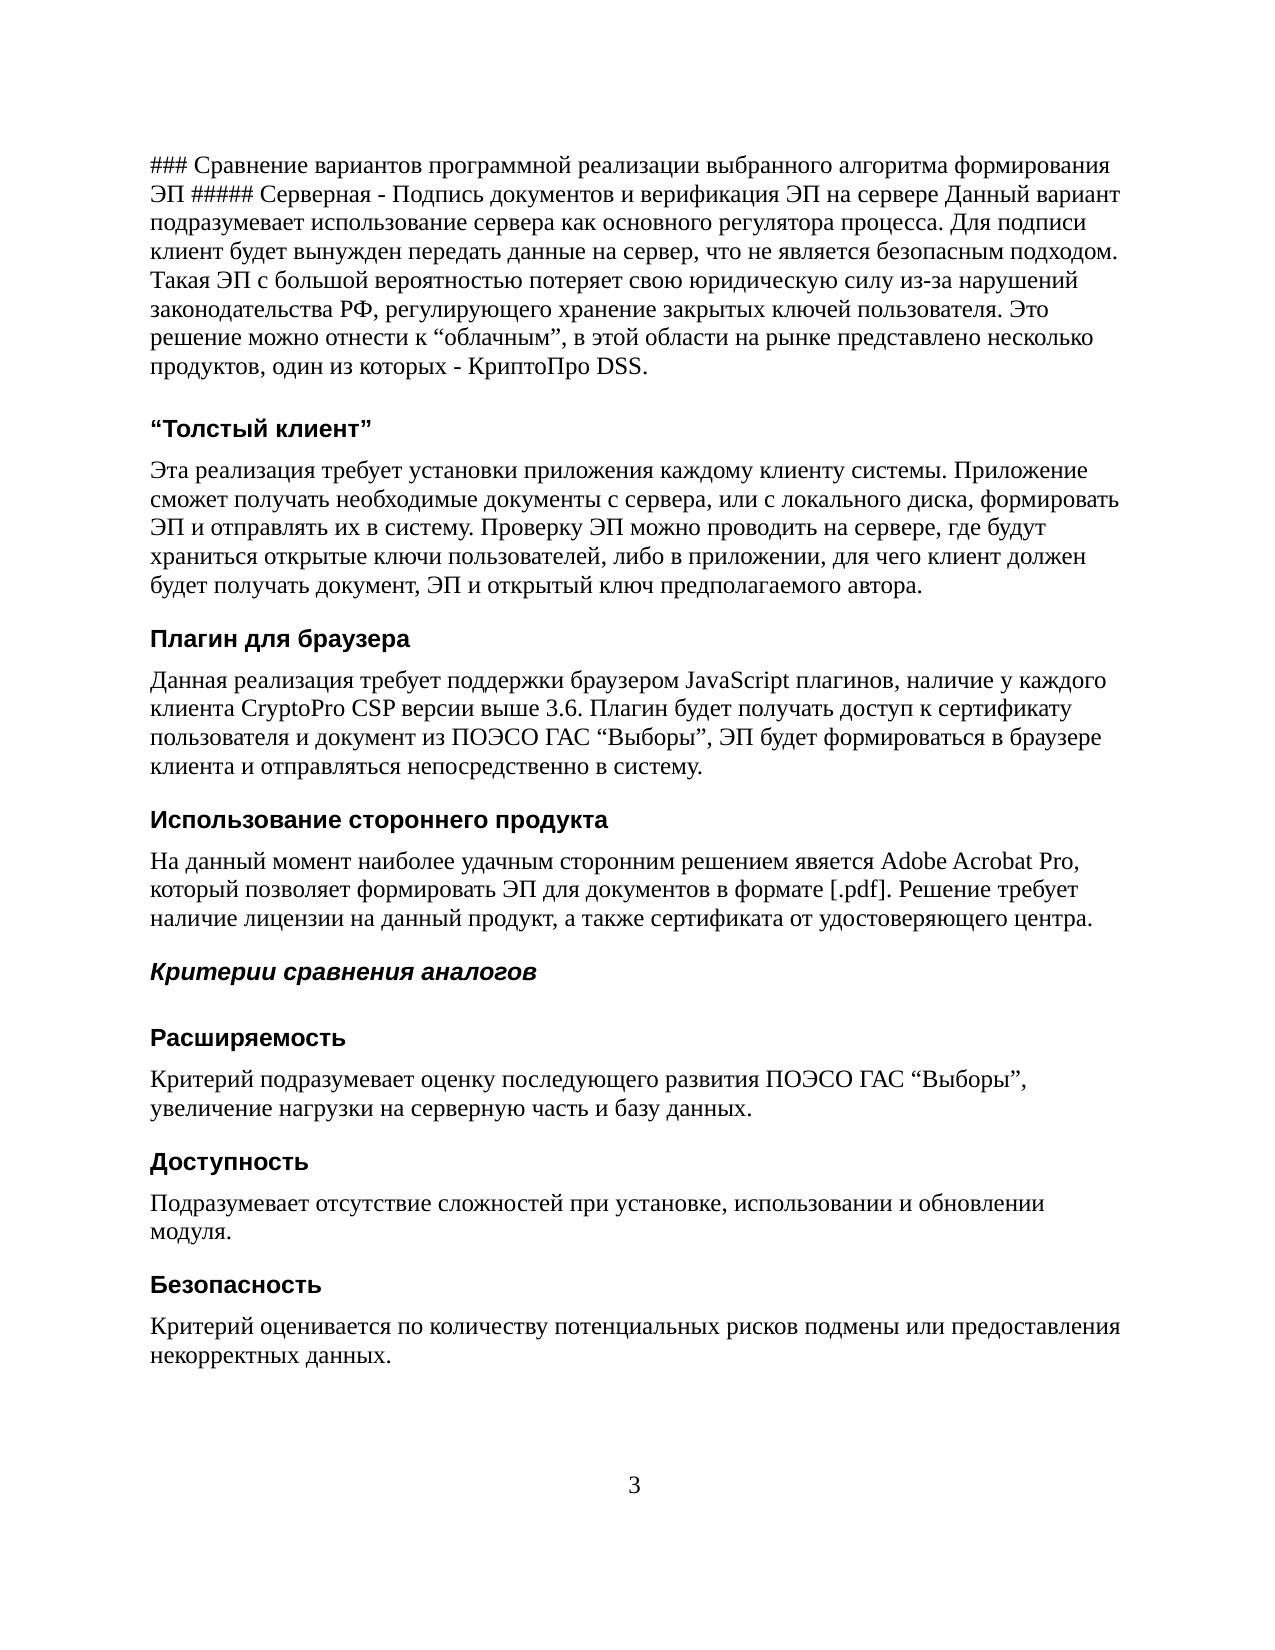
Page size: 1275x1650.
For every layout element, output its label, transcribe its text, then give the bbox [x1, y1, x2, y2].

text На данный момент наиболее удачным сторонним решением явяется Adobe Acrobat Pro, который позволяет формировать ЭП для документов в формате [.pdf]. Решение требует наличие лицензии на данный продукт, а также сертификата от удостоверяющего центра. [150, 846, 1125, 932]
subtitle Использование стороннего продукта [150, 805, 1125, 833]
text Подразумевает отсутствие сложностей при установке, использовании и обновлении модуля. [150, 1188, 1125, 1245]
subtitle “Толстый клиент” [150, 414, 1125, 442]
text Эта реализация требует установки приложения каждому клиенту системы. Приложение сможет получать необходимые документы с сервера, или с локального диска, формировать ЭП и отправлять их в систему. Проверку ЭП можно проводить на сервере, где будут храниться открытые ключи пользователей, либо в приложении, для чего клиент должен будет получать документ, ЭП и открытый ключ предполагаемого автора. [150, 455, 1125, 599]
subtitle Безопасность [150, 1270, 1125, 1299]
text Критерий подразумевает оценку последующего развития ПОЭСО ГАС “Выборы”, увеличение нагрузки на серверную часть и базу данных. [150, 1064, 1125, 1122]
subtitle Плагин для браузера [150, 624, 1125, 652]
subtitle Критерии сравнения аналогов [150, 957, 1125, 986]
subtitle Расширяемость [150, 1023, 1125, 1052]
text Данная реализация требует поддержки браузером JavaScript плагинов, наличие у каждого клиента CryptoPro CSP версии выше 3.6. Плагин будет получать доступ к сертификату пользователя и документ из ПОЭСО ГАС “Выборы”, ЭП будет формироваться в браузере клиента и отправляться непосредственно в систему. [150, 665, 1125, 780]
text Критерий оценивается по количеству потенциальных рисков подмены или предоставления некорректных данных. [150, 1311, 1125, 1369]
text ### Сравнение вариантов программной реализации выбранного алгоритма формирования ЭП ##### Серверная - Подпись документов и верификация ЭП на сервере Данный вариант подразумевает использование сервера как основного регулятора процесса. Для подписи клиент будет вынужден передать данные на сервер, что не является безопасным подходом. Такая ЭП с большой вероятностью потеряет свою юридическую силу из-за нарушений законодательства РФ, регулирующего хранение закрытых ключей пользователя. Это решение можно отнести к “облачным”, в этой области на рынке представлено несколько продуктов, один из которых - КриптоПро DSS. [150, 150, 1125, 380]
subtitle Доступность [150, 1147, 1125, 1175]
